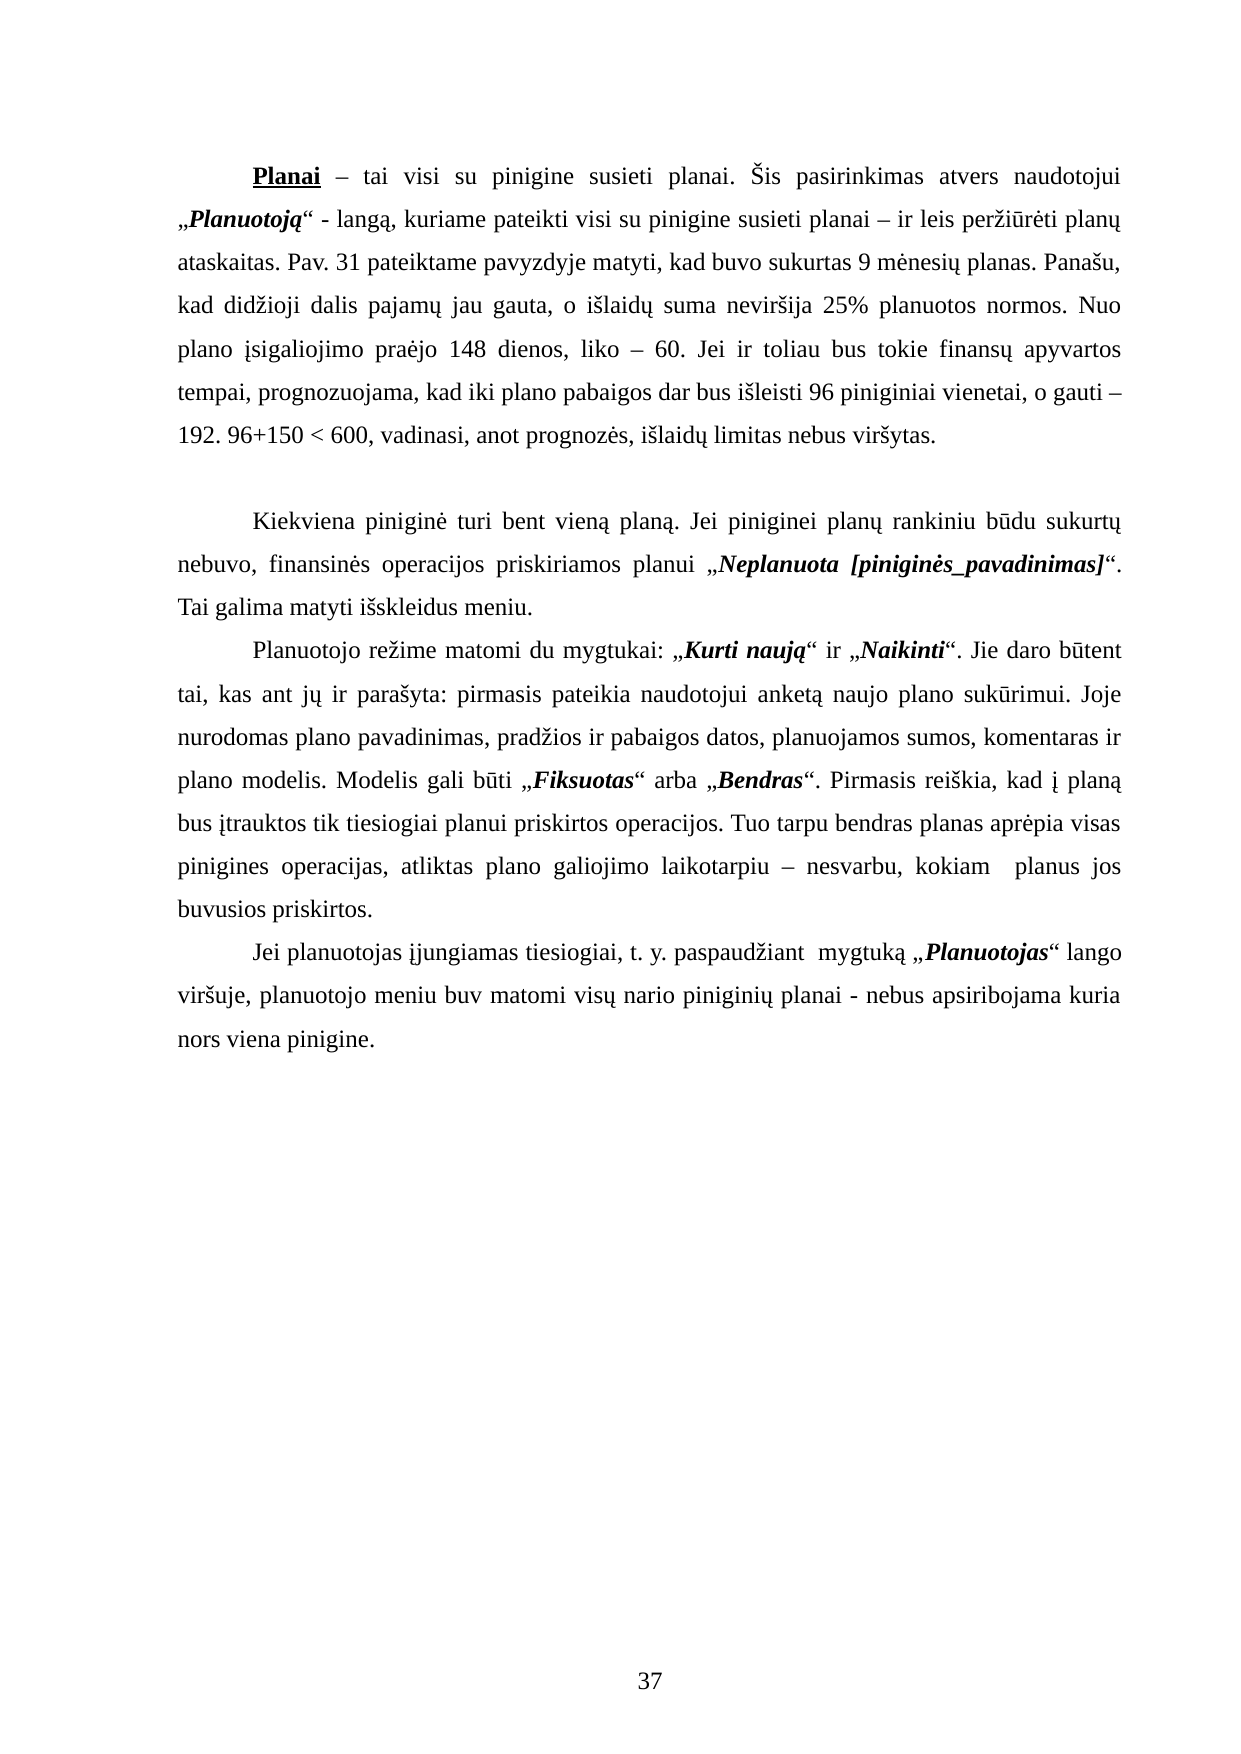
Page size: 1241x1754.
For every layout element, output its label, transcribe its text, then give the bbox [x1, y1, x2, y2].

text Jei planuotojas įjungiamas tiesiogiai, t. y. paspaudžiant mygtuką „Planuotojas“ lango viršuje, planuotojo meniu buv matomi visų nario piniginių planai - nebus apsiribojama kuria nors viena pinigine. [177, 937, 1122, 1052]
text Planai – tai visi su pinigine susieti planai. Šis pasirinkimas atvers naudotojui „Planuotoją“ - langą, kuriame pateikti visi su pinigine susieti planai – ir leis peržiūrėti planų ataskaitas. Pav. 31 pateiktame pavyzdyje matyti, kad buvo sukurtas 9 mėnesių planas. Panašu, kad didžioji dalis pajamų jau gauta, o išlaidų suma neviršija 25% planuotos normos. Nuo plano įsigaliojimo praėjo 148 dienos, liko – 60. Jei ir toliau bus tokie finansų apyvartos tempai, prognozuojama, kad iki plano pabaigos dar bus išleisti 96 piniginiai vienetai, o gauti – 192. 96+150 < 600, vadinasi, anot prognozės, išlaidų limitas nebus viršytas. [177, 161, 1122, 449]
text Planuotojo režime matomi du mygtukai: „Kurti naują“ ir „Naikinti“. Jie daro būtent tai, kas ant jų ir parašyta: pirmasis pateikia naudotojui anketą naujo plano sukūrimui. Joje nurodomas plano pavadinimas, pradžios ir pabaigos datos, planuojamos sumos, komentaras ir plano modelis. Modelis gali būti „Fiksuotas“ arba „Bendras“. Pirmasis reiškia, kad į planą bus įtrauktos tik tiesiogiai planui priskirtos operacijos. Tuo tarpu bendras planas aprėpia visas pinigines operacijas, atliktas plano galiojimo laikotarpiu – nesvarbu, kokiam planus jos buvusios priskirtos. [177, 636, 1122, 923]
text Kiekviena piniginė turi bent vieną planą. Jei piniginei planų rankiniu būdu sukurtų nebuvo, finansinės operacijos priskiriamos planui „Neplanuota [piniginės_pavadinimas]“. Tai galima matyti išskleidus meniu. [177, 506, 1122, 621]
